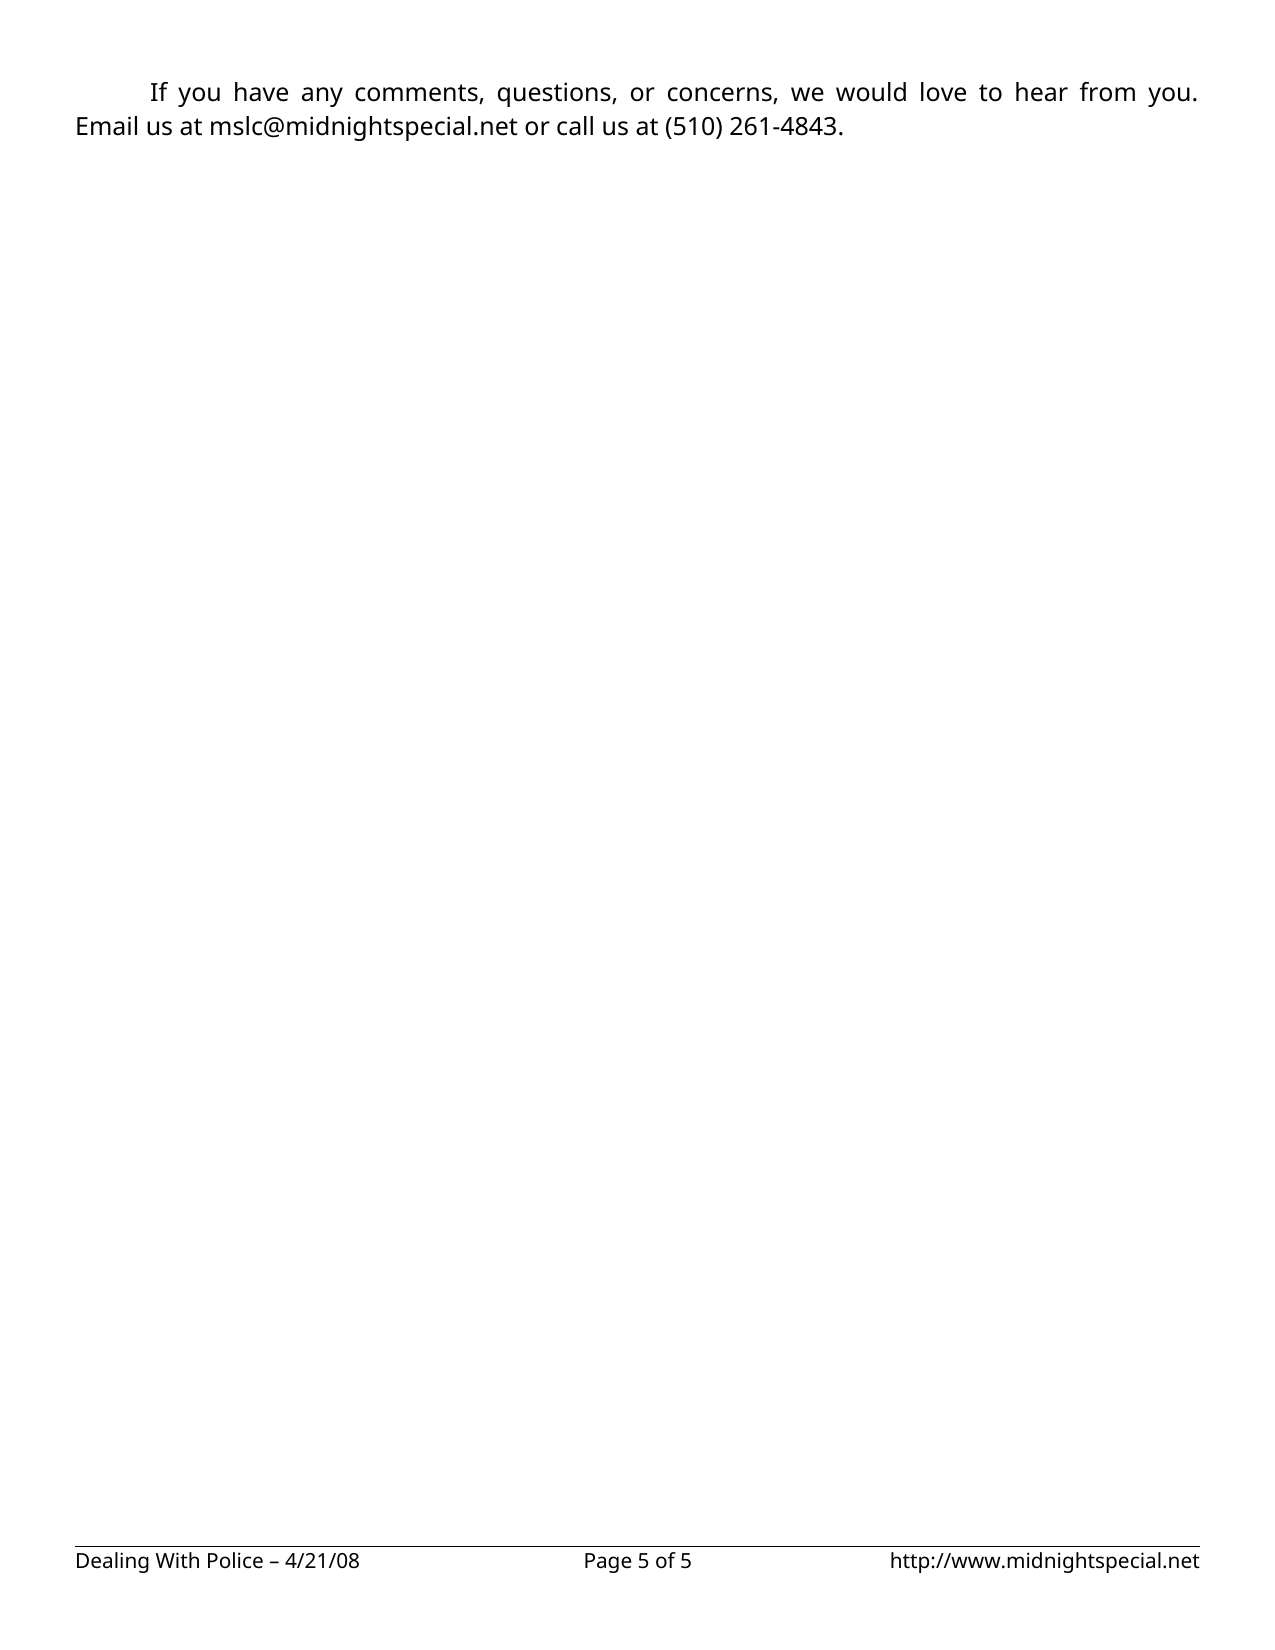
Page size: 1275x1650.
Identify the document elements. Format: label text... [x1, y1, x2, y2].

text If you have any comments, questions, or concerns, we would love to hear from you. Email us at mslc@midnightspecial.net or call us at (510) 261-4843. [75, 75, 1200, 143]
